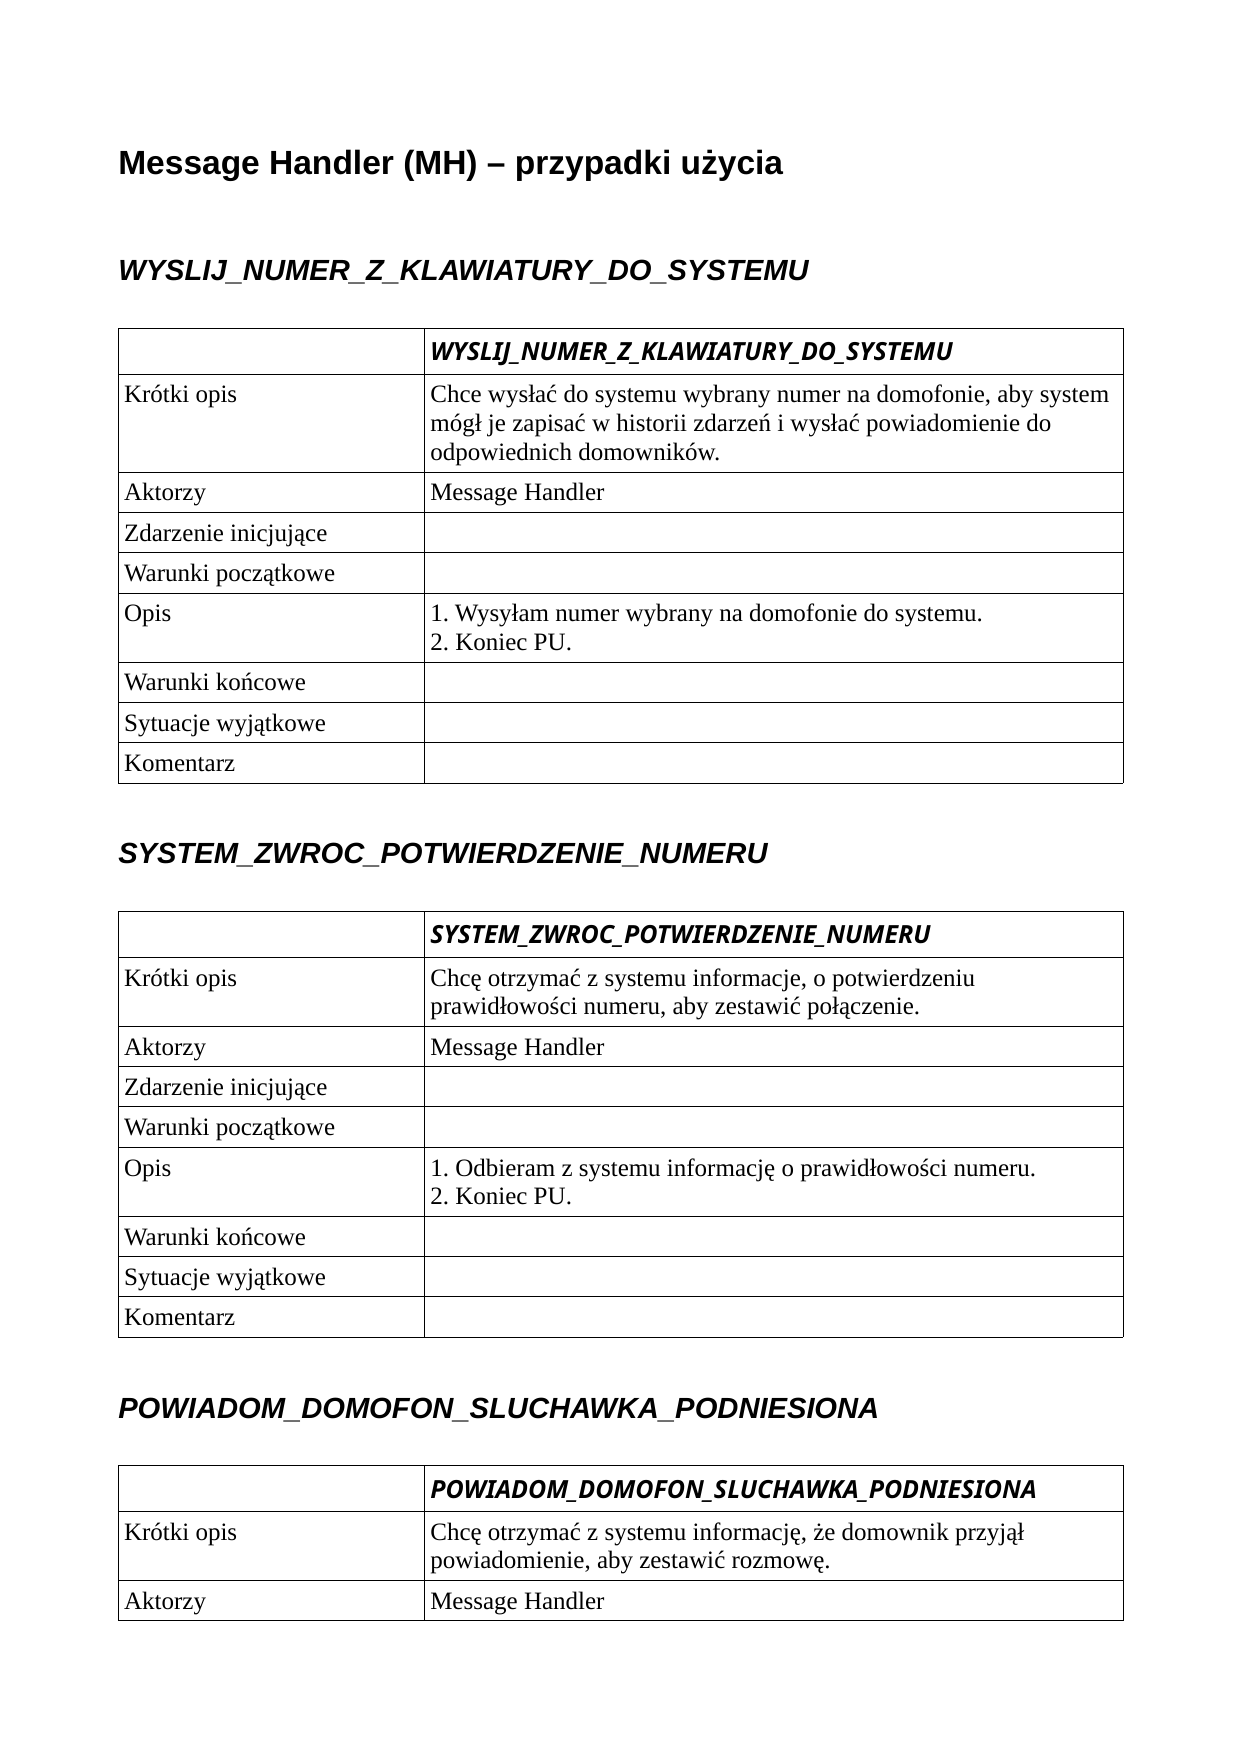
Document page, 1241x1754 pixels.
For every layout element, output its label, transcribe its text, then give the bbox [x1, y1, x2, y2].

table_cell Aktorzy [119, 1027, 424, 1066]
table_cell [425, 553, 1123, 592]
table_cell Opis [119, 1148, 424, 1216]
subtitle Message Handler (MH) – przypadki użycia [118, 143, 1122, 182]
subtitle WYSLIJ_NUMER_Z_KLAWIATURY_DO_SYSTEMU [118, 253, 1122, 287]
table_cell Message Handler [425, 1027, 1123, 1066]
table_cell [425, 1257, 1123, 1296]
table_cell Komentarz [119, 743, 424, 782]
table_cell [425, 1107, 1123, 1147]
table_cell Zdarzenie inicjujące [119, 513, 424, 552]
table_cell 1. Odbieram z systemu informację o prawidłowości numeru. 2. Koniec PU. [425, 1148, 1123, 1216]
table_cell [425, 1217, 1123, 1256]
table_cell Warunki końcowe [119, 663, 424, 702]
table_cell Message Handler [425, 1581, 1123, 1620]
table_cell Chce wysłać do systemu wybrany numer na domofonie, aby system mógł je zapisać w historii zdarzeń i wysłać powiadomienie do odpowiednich domowników. [425, 375, 1123, 472]
table_cell Sytuacje wyjątkowe [119, 703, 424, 742]
table_cell Aktorzy [119, 1581, 424, 1620]
table_header SYSTEM_ZWROC_POTWIERDZENIE_NUMERU [425, 912, 1123, 957]
table_cell Opis [119, 594, 424, 662]
subtitle SYSTEM_ZWROC_POTWIERDZENIE_NUMERU [118, 836, 1122, 870]
table_cell [425, 1067, 1123, 1106]
table_cell [425, 663, 1123, 702]
table_cell [425, 513, 1123, 552]
table_cell Chcę otrzymać z systemu informację, że domownik przyjął powiadomienie, aby zestawić rozmowę. [425, 1512, 1123, 1580]
table_cell 1. Wysyłam numer wybrany na domofonie do systemu. 2. Koniec PU. [425, 594, 1123, 662]
table_cell Zdarzenie inicjujące [119, 1067, 424, 1106]
table_cell Krótki opis [119, 958, 424, 1026]
table_cell Warunki końcowe [119, 1217, 424, 1256]
table_header [119, 329, 424, 374]
table_header [119, 1466, 424, 1511]
table_cell [425, 703, 1123, 742]
table_cell Sytuacje wyjątkowe [119, 1257, 424, 1296]
table_cell Krótki opis [119, 375, 424, 472]
table_header WYSLIJ_NUMER_Z_KLAWIATURY_DO_SYSTEMU [425, 329, 1123, 374]
table_cell Warunki początkowe [119, 1107, 424, 1147]
table_cell Chcę otrzymać z systemu informacje, o potwierdzeniu prawidłowości numeru, aby zestawić połączenie. [425, 958, 1123, 1026]
table_cell [425, 743, 1123, 782]
table_cell [425, 1297, 1123, 1337]
subtitle POWIADOM_DOMOFON_SLUCHAWKA_PODNIESIONA [118, 1391, 1122, 1424]
table_header POWIADOM_DOMOFON_SLUCHAWKA_PODNIESIONA [425, 1466, 1123, 1511]
table_cell Warunki początkowe [119, 553, 424, 592]
table_cell Krótki opis [119, 1512, 424, 1580]
table_cell Aktorzy [119, 473, 424, 512]
table_header [119, 912, 424, 957]
table_cell Komentarz [119, 1297, 424, 1337]
table_cell Message Handler [425, 473, 1123, 512]
